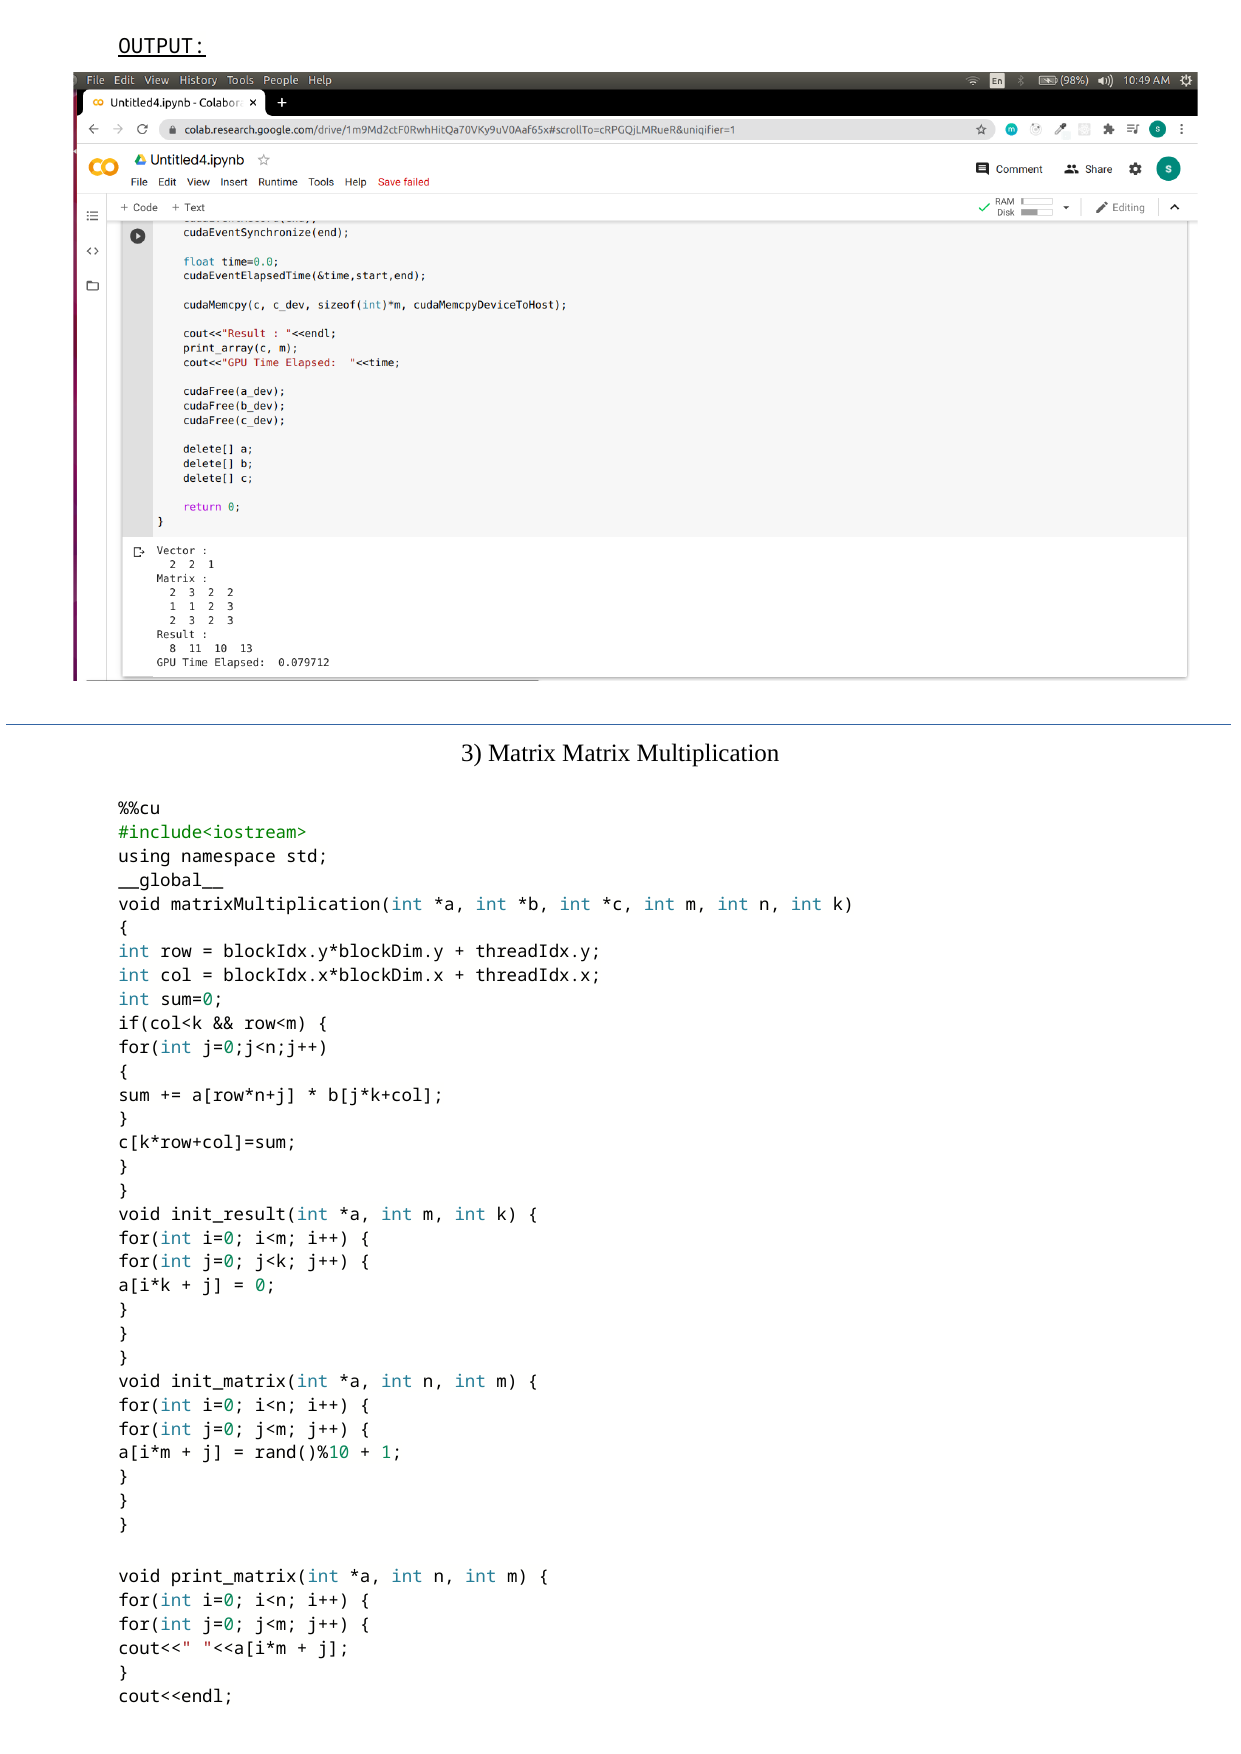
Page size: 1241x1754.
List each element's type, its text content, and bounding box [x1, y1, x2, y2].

text 3) Matrix Matrix Multiplication [118, 738, 1122, 767]
text } [118, 1321, 1122, 1344]
text c[k*row+col]=sum; [118, 1130, 1122, 1154]
text for(int j=0;j<n;j++) [118, 1034, 1122, 1058]
text cout<<" "<<a[i*m + j]; [118, 1636, 1122, 1659]
text for(int j=0; j<k; j++) { [118, 1249, 1122, 1273]
picture [73, 72, 1198, 681]
text if(col<k && row<m) { [118, 1011, 1122, 1034]
text using namespace std; [118, 844, 1122, 867]
text for(int j=0; j<m; j++) { [118, 1612, 1122, 1636]
text void init_matrix(int *a, int n, int m) { [118, 1368, 1122, 1392]
text } [118, 1344, 1122, 1368]
text void init_result(int *a, int m, int k) { [118, 1201, 1122, 1225]
text OUTPUT: [118, 31, 1122, 60]
text } [118, 1464, 1122, 1488]
text } [118, 1488, 1122, 1512]
text a[i*m + j] = rand()%10 + 1; [118, 1440, 1122, 1464]
text } [118, 1106, 1122, 1130]
text #include<iostream> [118, 820, 1122, 844]
text for(int j=0; j<m; j++) { [118, 1416, 1122, 1440]
text __global__ [118, 867, 1122, 891]
text void matrixMultiplication(int *a, int *b, int *c, int m, int n, int k) [118, 891, 1122, 915]
text cout<<endl; [118, 1683, 1122, 1707]
text int sum=0; [118, 987, 1122, 1011]
text int row = blockIdx.y*blockDim.y + threadIdx.y; [118, 939, 1122, 963]
text for(int i=0; i<n; i++) { [118, 1588, 1122, 1612]
text int col = blockIdx.x*blockDim.x + threadIdx.x; [118, 963, 1122, 987]
text { [118, 915, 1122, 939]
text sum += a[row*n+j] * b[j*k+col]; [118, 1082, 1122, 1106]
text void print_matrix(int *a, int n, int m) { [118, 1564, 1122, 1588]
text %%cu [118, 796, 1122, 820]
text for(int i=0; i<n; i++) { [118, 1392, 1122, 1416]
text } [118, 1659, 1122, 1683]
text { [118, 1058, 1122, 1082]
text a[i*k + j] = 0; [118, 1273, 1122, 1297]
text for(int i=0; i<m; i++) { [118, 1225, 1122, 1249]
text } [118, 1297, 1122, 1321]
text } [118, 1154, 1122, 1178]
text } [118, 1178, 1122, 1201]
text } [118, 1512, 1122, 1535]
